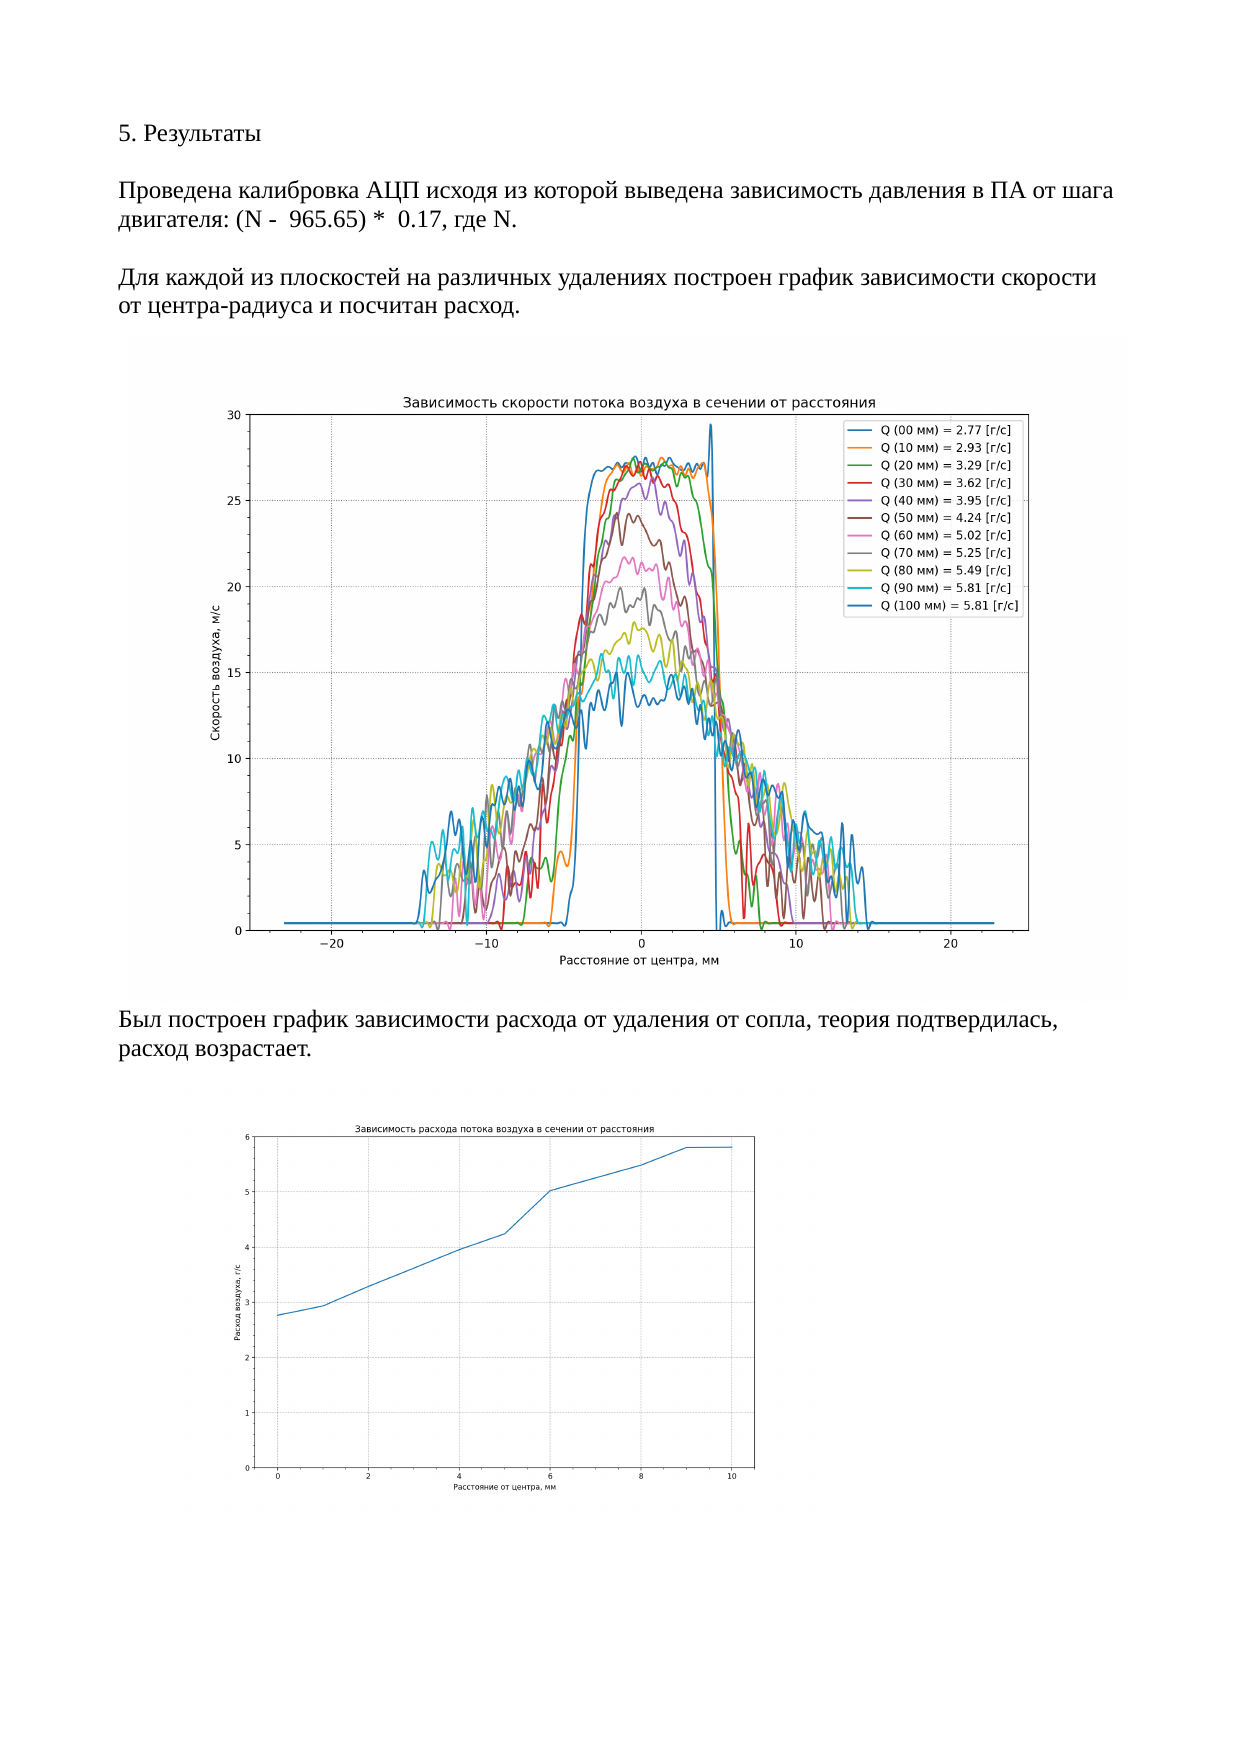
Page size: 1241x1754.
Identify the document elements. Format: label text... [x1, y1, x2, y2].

text Проведена калибровка АЦП исходя из которой выведена зависимость давления в ПА от шага двигателя: (N - 965.65) * 0.17, где N. [118, 176, 1122, 233]
picture [124, 334, 1129, 1004]
text Был построен график зависимости расхода от удаления от сопла, теория подтвердилась, расход возрастает. [118, 319, 1122, 1062]
picture [175, 1085, 819, 1515]
text Для каждой из плоскостей на различных удалениях построен график зависимости скорости от центра-радиуса и посчитан расход. [118, 262, 1122, 319]
text 5. Результаты [118, 118, 1122, 147]
